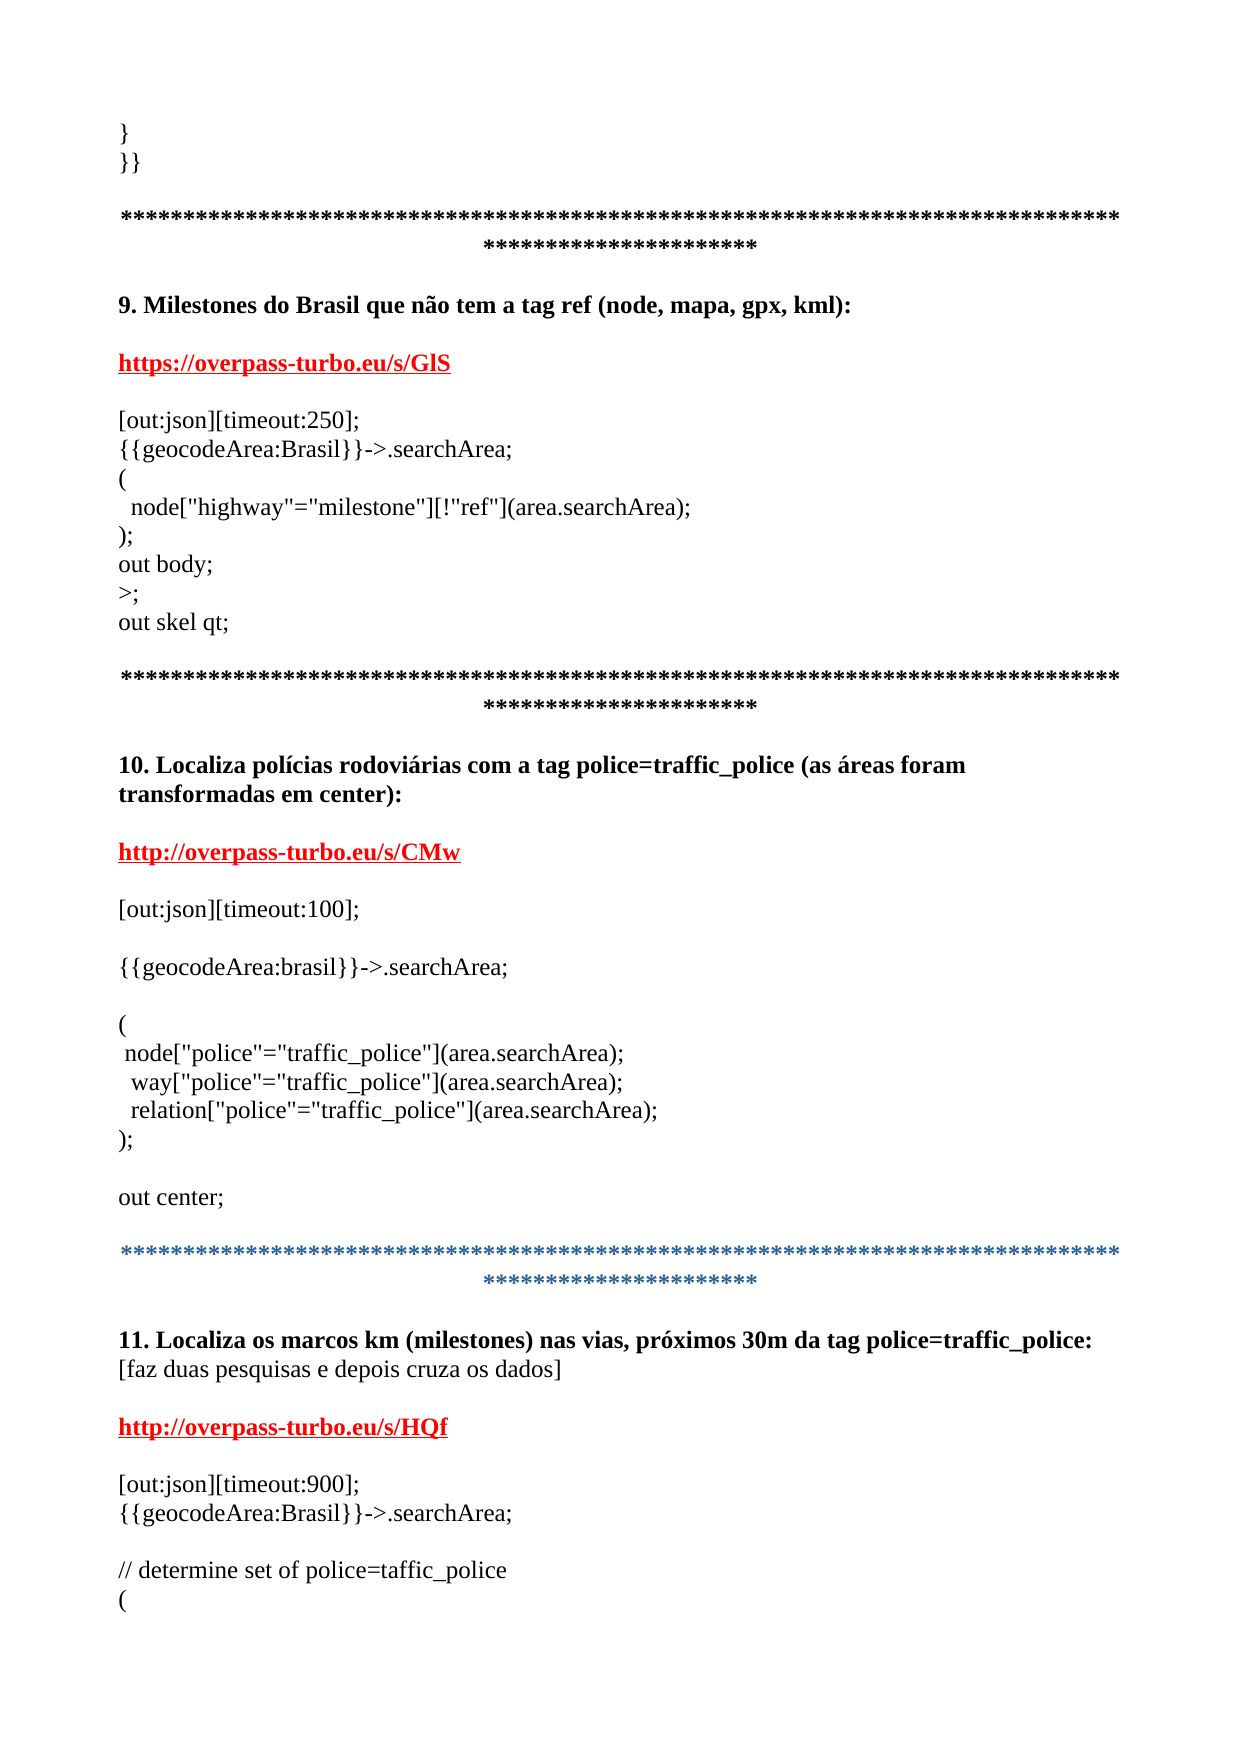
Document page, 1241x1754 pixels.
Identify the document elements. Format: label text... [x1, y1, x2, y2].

text ( [118, 463, 1122, 492]
text http://overpass-turbo.eu/s/HQf [118, 1412, 1122, 1441]
text out center; [118, 1182, 1122, 1211]
text ****************************************************************************************************** [118, 1239, 1122, 1297]
text {{geocodeArea:Brasil}}->.searchArea; [118, 434, 1122, 463]
text // determine set of police=taffic_police [118, 1556, 1122, 1584]
text node["police"="traffic_police"](area.searchArea); [118, 1038, 1122, 1067]
text ( [118, 1584, 1122, 1613]
text ( [118, 1009, 1122, 1038]
text relation["police"="traffic_police"](area.searchArea); [118, 1096, 1122, 1124]
text {{geocodeArea:Brasil}}->.searchArea; [118, 1498, 1122, 1527]
text out skel qt; [118, 607, 1122, 636]
text } [118, 118, 1122, 147]
text ); [118, 1124, 1122, 1153]
text [faz duas pesquisas e depois cruza os dados] [118, 1354, 1122, 1383]
text ****************************************************************************************************** [118, 204, 1122, 262]
text way["police"="traffic_police"](area.searchArea); [118, 1067, 1122, 1096]
text [out:json][timeout:100]; [118, 894, 1122, 923]
text >; [118, 578, 1122, 607]
text out body; [118, 549, 1122, 578]
text ****************************************************************************************************** [118, 664, 1122, 722]
text node["highway"="milestone"][!"ref"](area.searchArea); [118, 492, 1122, 521]
text 11. Localiza os marcos km (milestones) nas vias, próximos 30m da tag police=traffic_police: [118, 1326, 1122, 1354]
text http://overpass-turbo.eu/s/CMw [118, 837, 1122, 866]
text https://overpass-turbo.eu/s/GlS [118, 348, 1122, 377]
text 10. Localiza polícias rodoviárias com a tag police=traffic_police (as áreas foram transformadas em center): [118, 751, 1122, 808]
text 9. Milestones do Brasil que não tem a tag ref (node, mapa, gpx, kml): [118, 291, 1122, 319]
text }} [118, 147, 1122, 176]
text {{geocodeArea:brasil}}->.searchArea; [118, 952, 1122, 981]
text ); [118, 521, 1122, 549]
text [out:json][timeout:900]; [118, 1469, 1122, 1498]
text [out:json][timeout:250]; [118, 406, 1122, 434]
